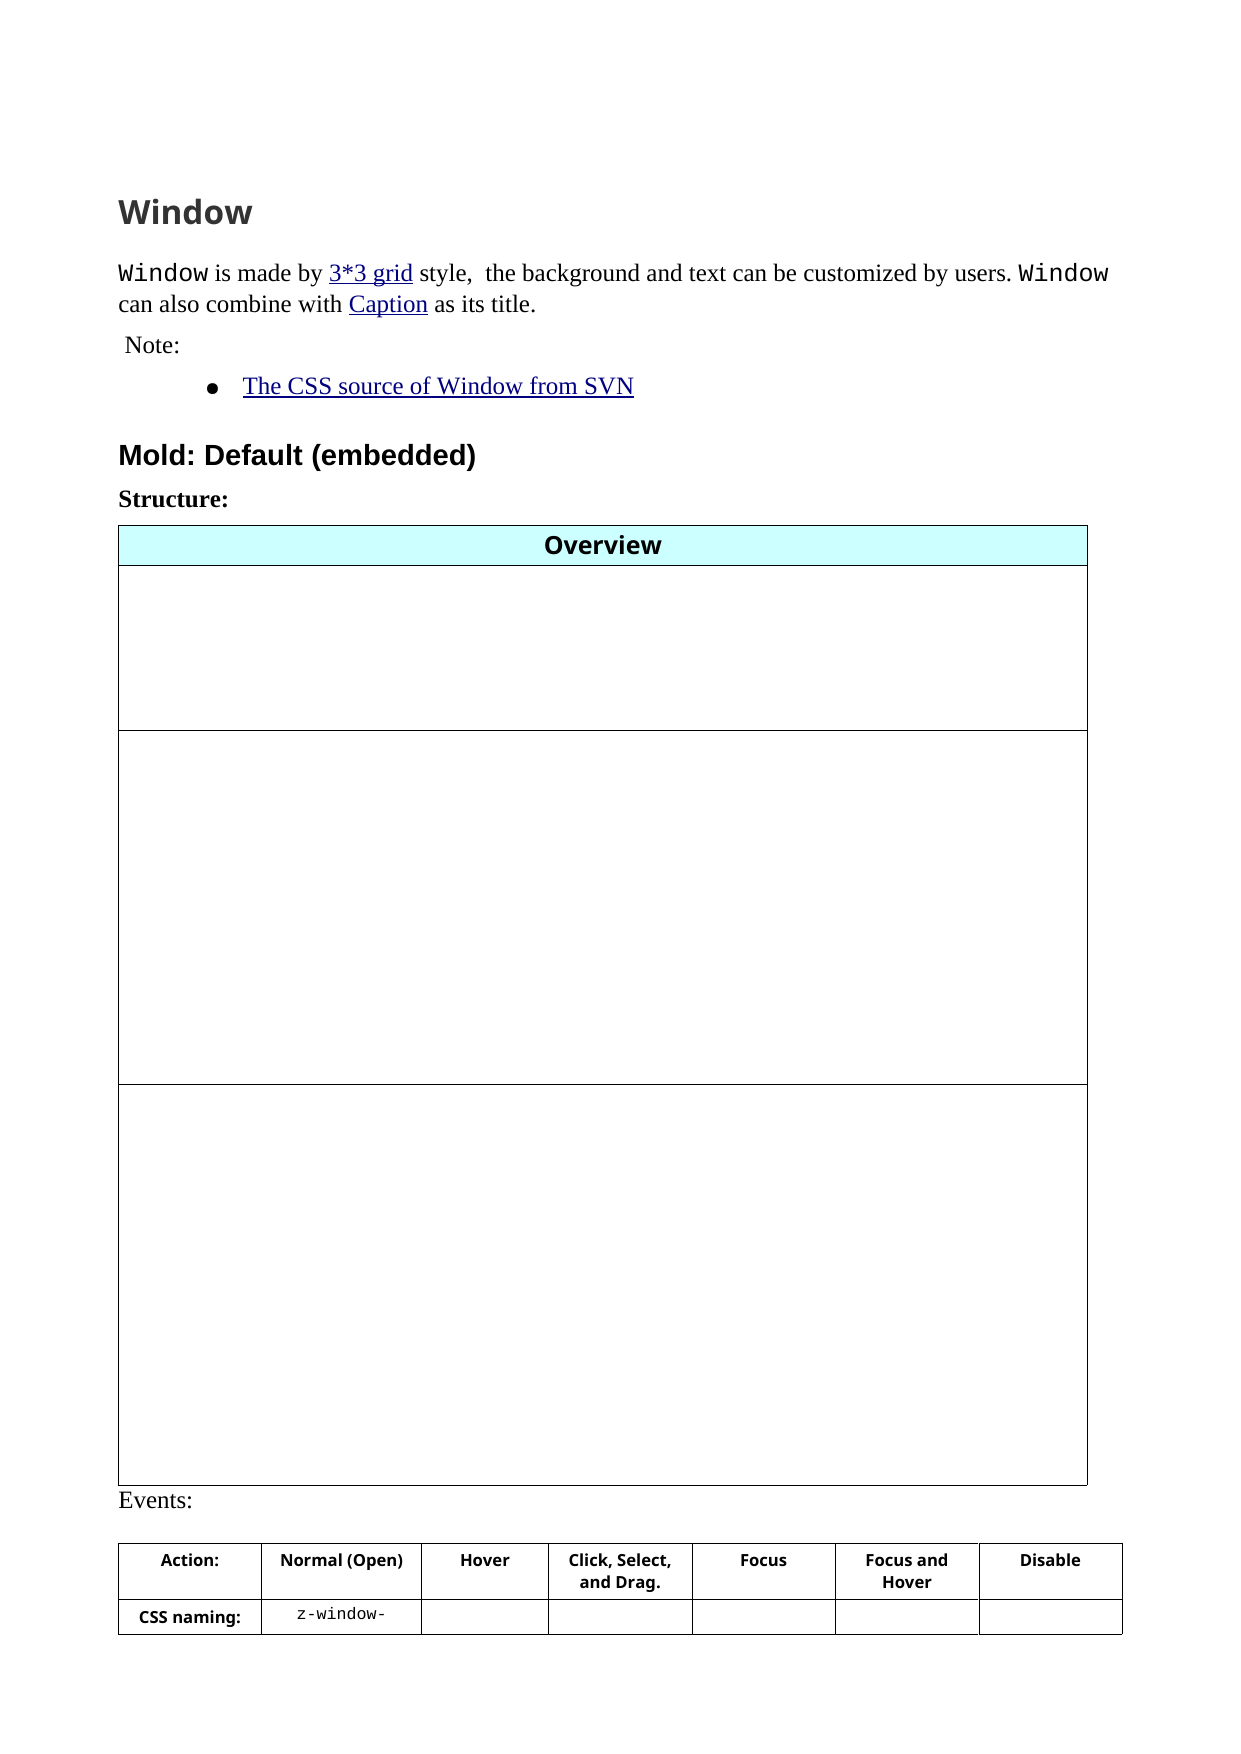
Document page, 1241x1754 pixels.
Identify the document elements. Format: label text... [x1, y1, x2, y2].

table_header Focus [693, 1544, 835, 1599]
table_cell z-window- [262, 1600, 421, 1634]
table_header Click, Select, and Drag. [549, 1544, 692, 1599]
text Structure: [118, 484, 1122, 512]
subtitle Mold: Default (embedded) [118, 438, 1122, 471]
table_header Disable [980, 1544, 1122, 1599]
list The CSS source of Window from SVN [205, 371, 1122, 400]
text Window is made by 3*3 grid style, the background and text can be customized by users. Window can also combine with Caption as its title. [118, 258, 1122, 318]
table_cell [693, 1600, 835, 1634]
table_cell [119, 1085, 1087, 1485]
table_cell [422, 1600, 548, 1634]
subtitle Window [118, 189, 1122, 234]
table_cell [836, 1600, 978, 1634]
table_header Action: [119, 1544, 261, 1599]
table_header Normal (Open) [262, 1544, 421, 1599]
text Note: [118, 330, 1122, 359]
text Events: [118, 1485, 1122, 1542]
table_cell [549, 1600, 692, 1634]
table_header Focus and Hover [836, 1544, 978, 1599]
table_header Hover [422, 1544, 548, 1599]
table_cell [119, 731, 1087, 1084]
table_cell [980, 1600, 1122, 1634]
table_header Overview [119, 526, 1087, 565]
table_cell [119, 566, 1087, 730]
table_cell CSS naming: [119, 1600, 261, 1634]
